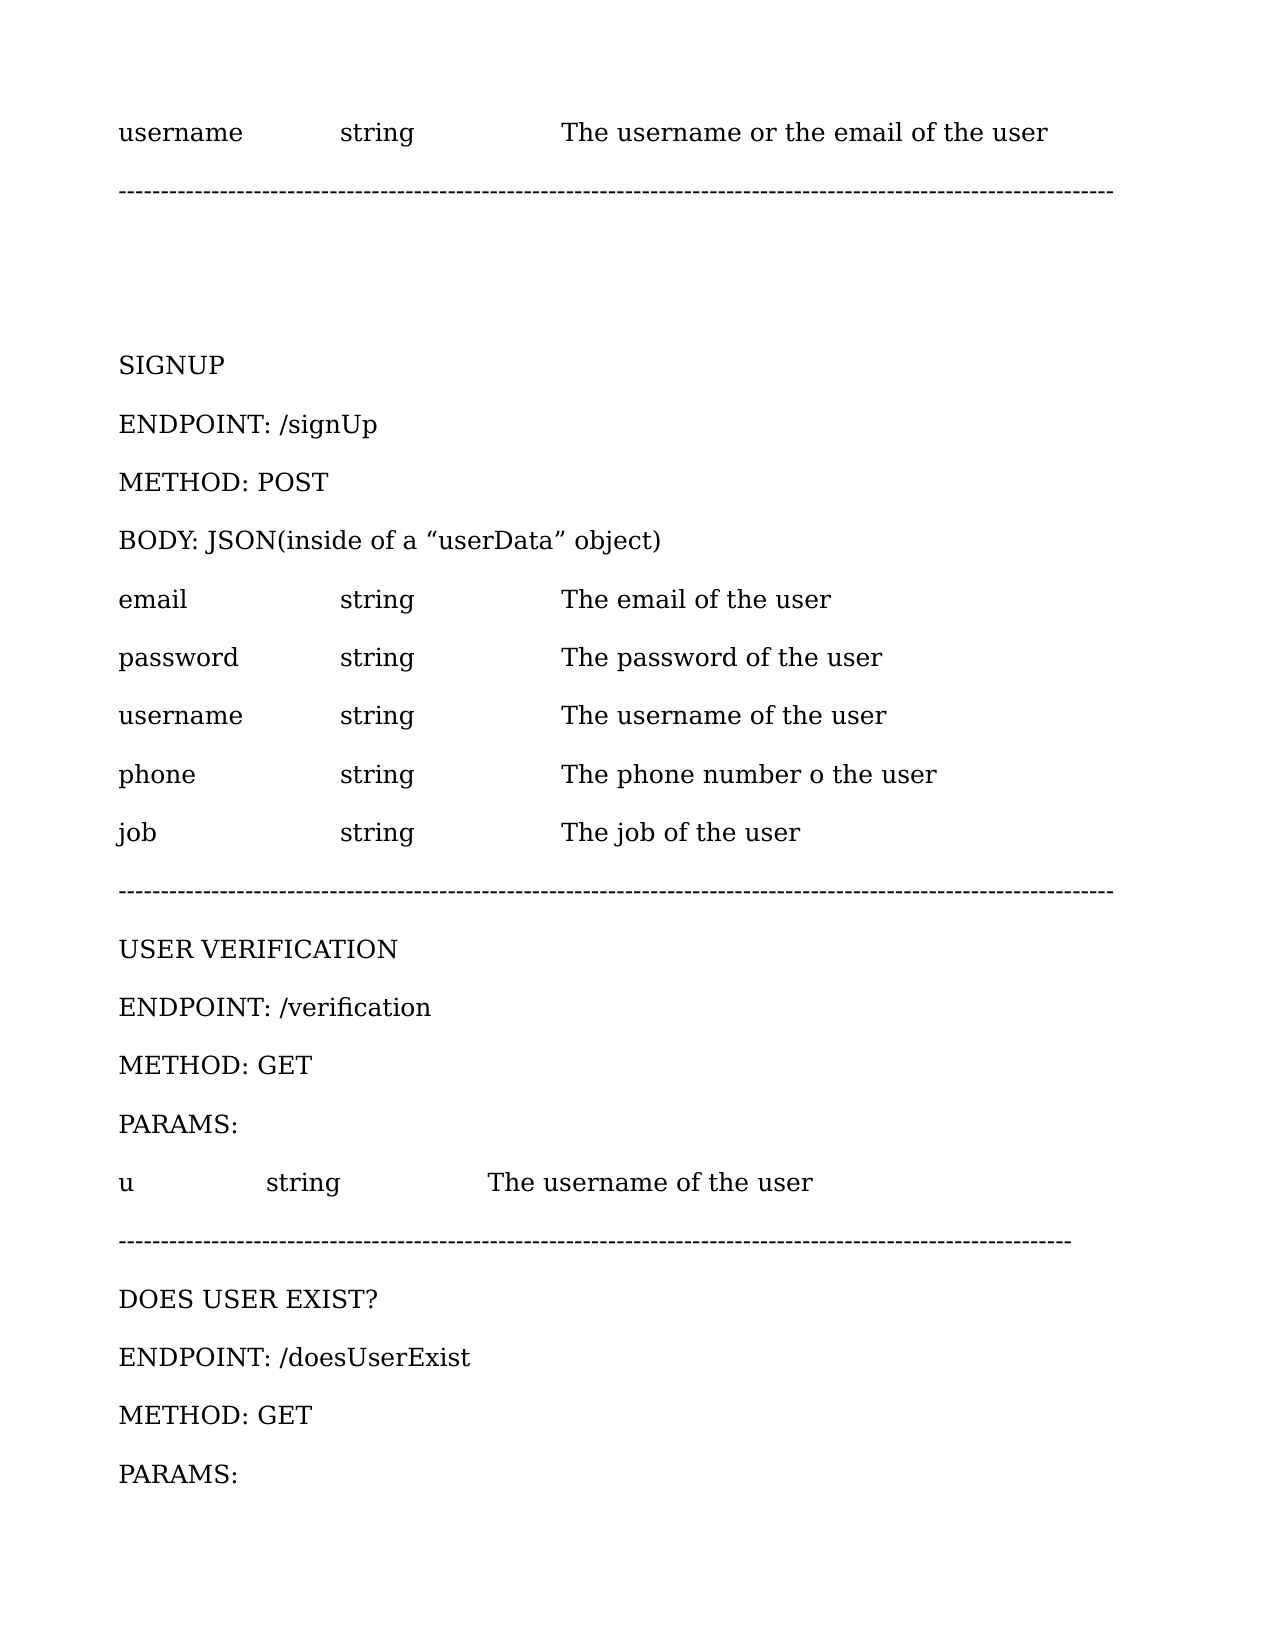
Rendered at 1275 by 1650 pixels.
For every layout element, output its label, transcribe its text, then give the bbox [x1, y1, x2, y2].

text password string The password of the user [118, 643, 1157, 672]
text PARAMS: [118, 1110, 1157, 1139]
text username string The username or the email of the user [118, 118, 1157, 147]
text SIGNUP [118, 351, 1157, 381]
text ----------------------------------------------------------------------------------------------------------------- [118, 1226, 1157, 1256]
text PARAMS: [118, 1460, 1157, 1489]
text ---------------------------------------------------------------------------------------------------------------------- [118, 876, 1157, 906]
text METHOD: GET [118, 1401, 1157, 1431]
text username string The username of the user [118, 701, 1157, 731]
text phone string The phone number o the user [118, 760, 1157, 789]
text ENDPOINT: /signUp [118, 410, 1157, 439]
text DOES USER EXIST? [118, 1285, 1157, 1314]
text u string The username of the user [118, 1168, 1157, 1197]
text ENDPOINT: /doesUserExist [118, 1343, 1157, 1372]
text USER VERIFICATION [118, 935, 1157, 964]
text ENDPOINT: /verification [118, 993, 1157, 1022]
text job string The job of the user [118, 818, 1157, 847]
text METHOD: GET [118, 1051, 1157, 1081]
text ---------------------------------------------------------------------------------------------------------------------- [118, 176, 1157, 206]
text BODY: JSON(inside of a “userData” object) [118, 526, 1157, 556]
text email string The email of the user [118, 585, 1157, 614]
text METHOD: POST [118, 468, 1157, 497]
